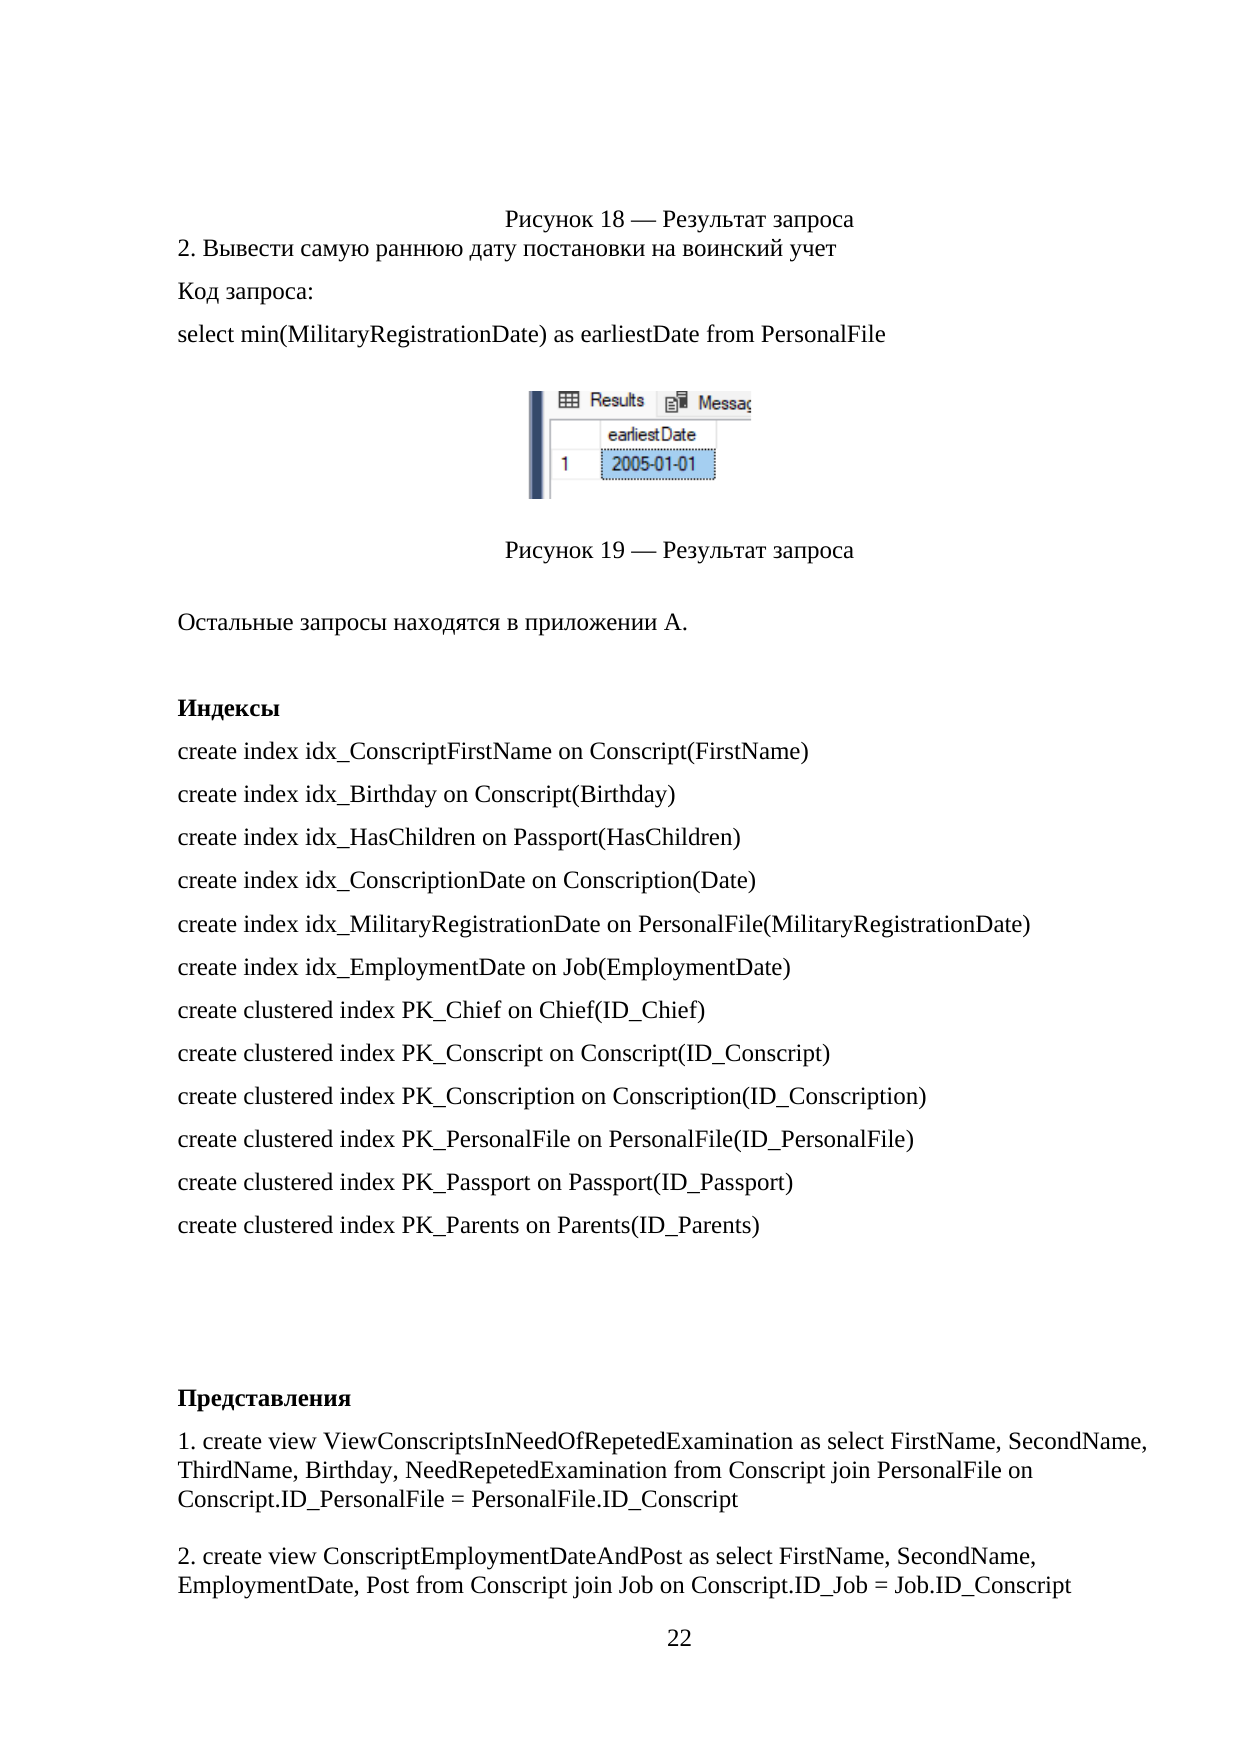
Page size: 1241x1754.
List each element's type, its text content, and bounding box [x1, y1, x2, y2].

text 2. Вывести самую раннюю дату постановки на воинский учет [177, 233, 1181, 262]
text Рисунок 19 — Результат запроса [177, 535, 1181, 564]
text create index idx_ConscriptionDate on Conscription(Date) [177, 866, 1181, 894]
text create index idx_ConscriptFirstName on Conscript(FirstName) [177, 736, 1181, 765]
text create clustered index PK_PersonalFile on PersonalFile(ID_PersonalFile) [177, 1124, 1181, 1153]
text create clustered index PK_Conscript on Conscript(ID_Conscript) [177, 1038, 1181, 1067]
text 1. create view ViewConscriptsInNeedOfRepetedExamination as select FirstName, SecondName, ThirdName, Birthday, NeedRepetedExamination from Conscript join PersonalFile on Conscript.ID_PersonalFile = PersonalFile.ID_Conscript [177, 1426, 1181, 1512]
text create clustered index PK_Passport on Passport(ID_Passport) [177, 1167, 1181, 1196]
text Код запроса: [177, 276, 1181, 305]
text Индексы [177, 693, 1181, 722]
text Представления [177, 1383, 1181, 1412]
text create index idx_HasChildren on Passport(HasChildren) [177, 822, 1181, 851]
text create clustered index PK_Conscription on Conscription(ID_Conscription) [177, 1081, 1181, 1110]
text Рисунок 18 — Результат запроса [177, 204, 1181, 233]
text create index idx_Birthday on Conscript(Birthday) [177, 779, 1181, 808]
picture [523, 391, 752, 499]
text Остальные запросы находятся в приложении А. [177, 607, 1181, 636]
text create index idx_MilitaryRegistrationDate on PersonalFile(MilitaryRegistrationDate) [177, 909, 1181, 937]
text select min(MilitaryRegistrationDate) as earliestDate from PersonalFile [177, 319, 1181, 348]
text 2. create view ConscriptEmploymentDateAndPost as select FirstName, SecondName, EmploymentDate, Post from Conscript join Job on Conscript.ID_Job = Job.ID_Conscript [177, 1541, 1181, 1599]
text create clustered index PK_Parents on Parents(ID_Parents) [177, 1211, 1181, 1239]
text create index idx_EmploymentDate on Job(EmploymentDate) [177, 952, 1181, 981]
text create clustered index PK_Chief on Chief(ID_Chief) [177, 995, 1181, 1024]
